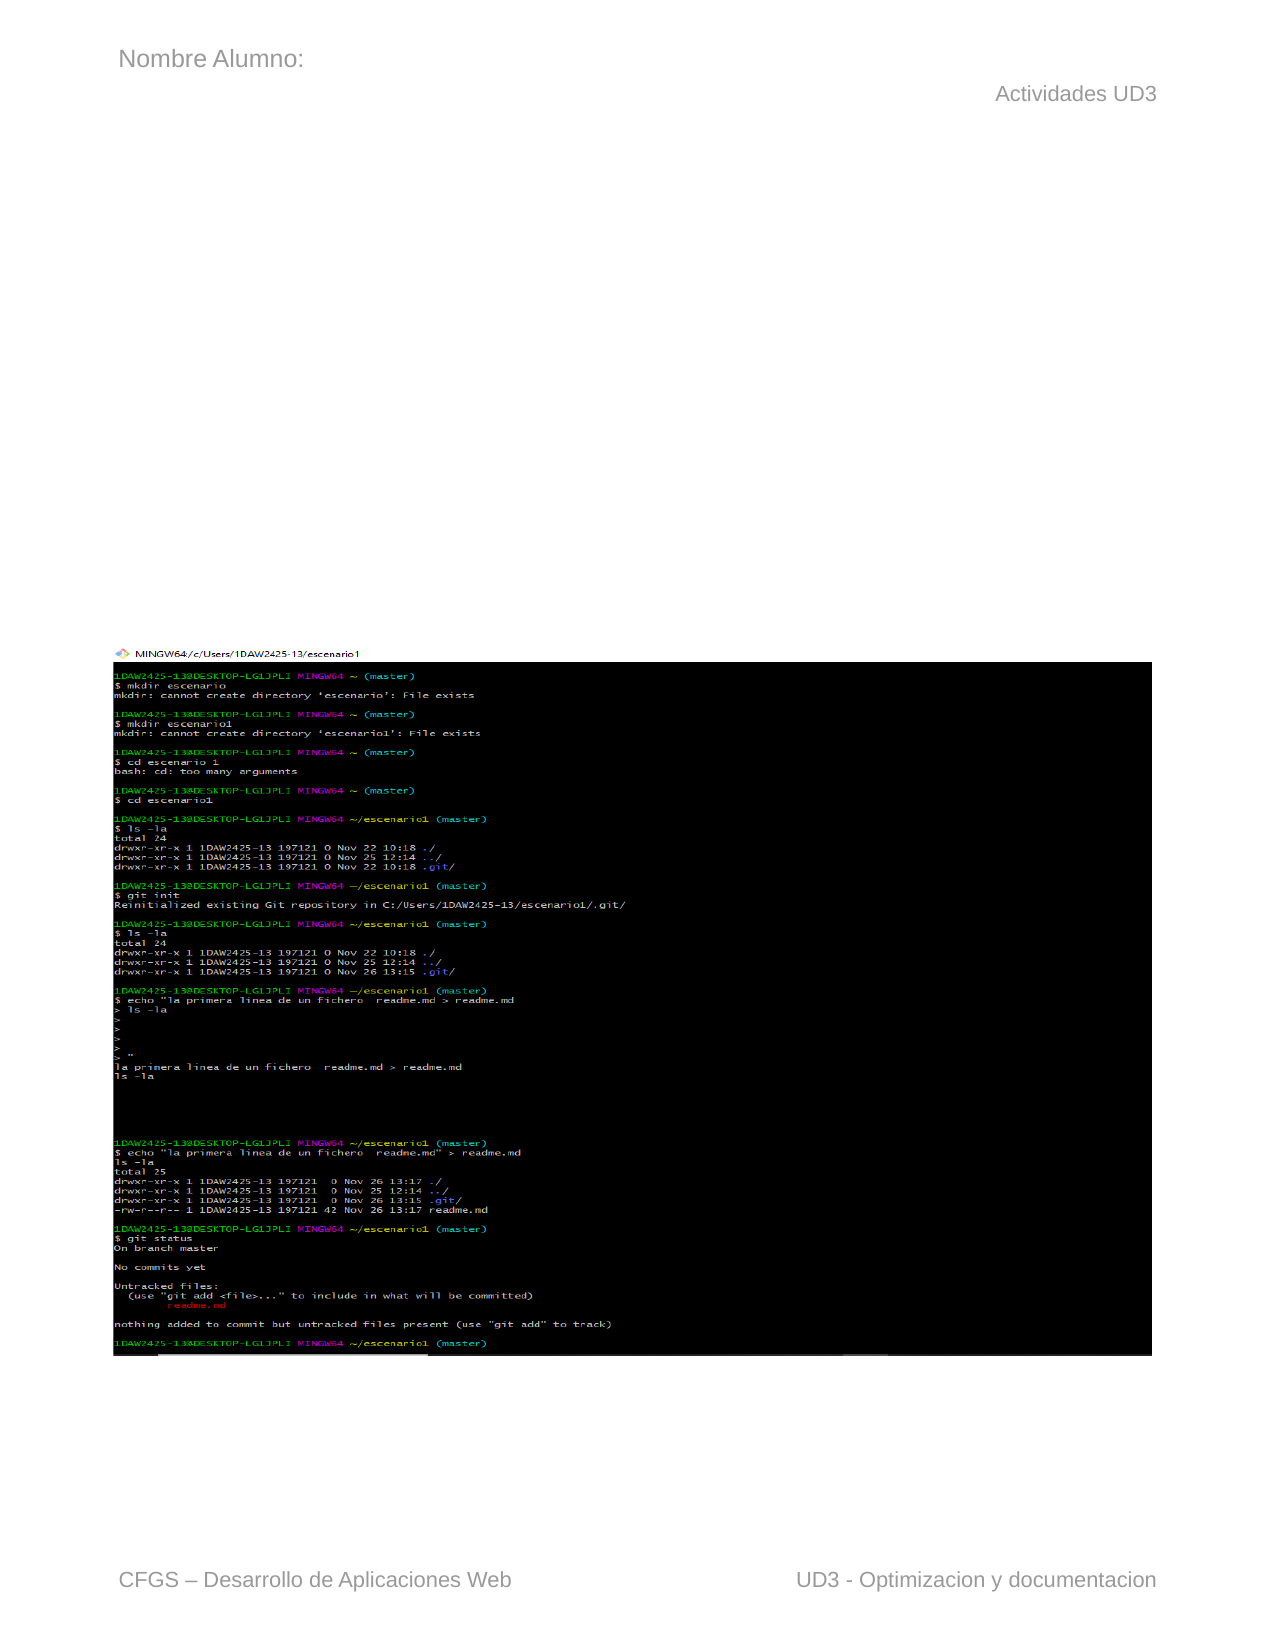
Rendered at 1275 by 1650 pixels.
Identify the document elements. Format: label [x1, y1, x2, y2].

picture [113, 647, 1152, 1356]
